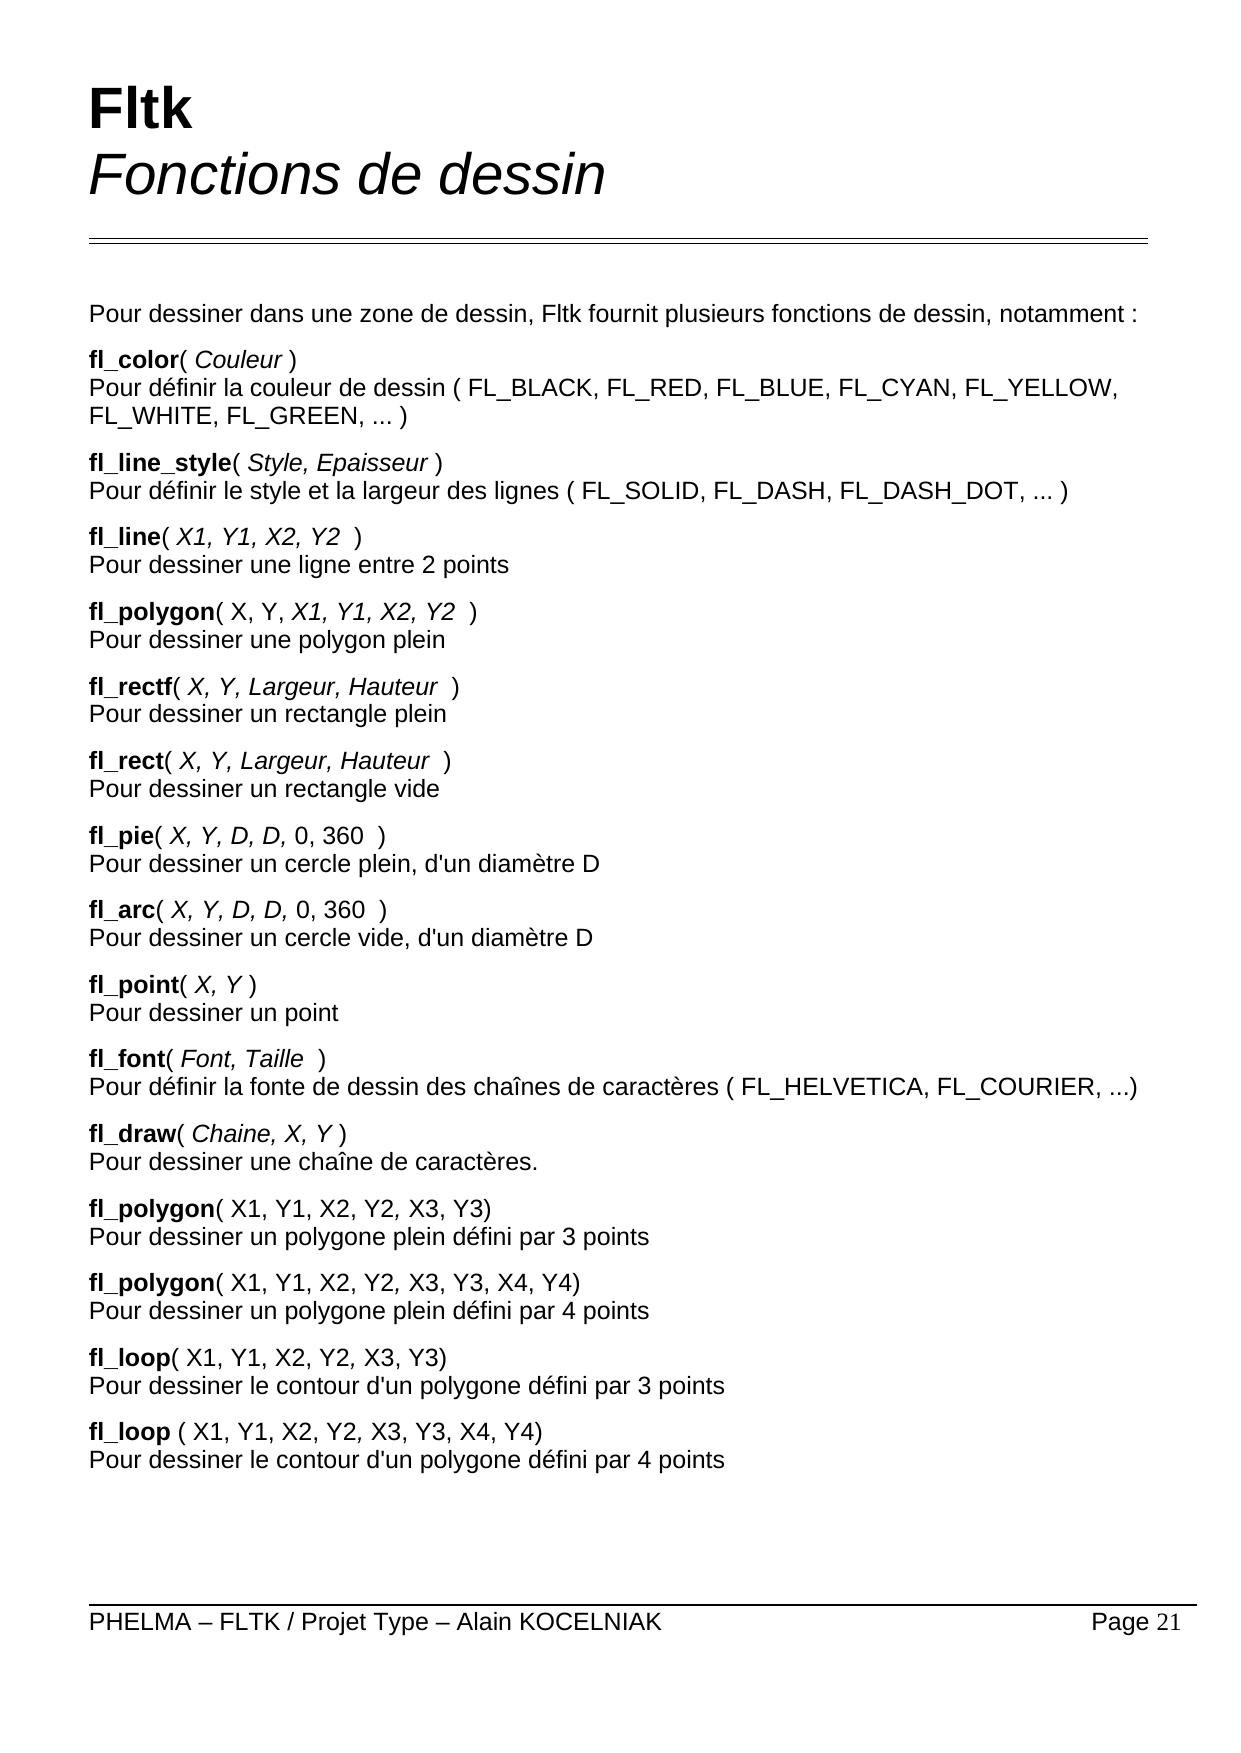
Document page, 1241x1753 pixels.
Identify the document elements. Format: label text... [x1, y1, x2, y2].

text fl_line( X1, Y1, X2, Y2 ) Pour dessiner une ligne entre 2 points [89, 523, 1197, 579]
text fl_draw( Chaine, X, Y ) Pour dessiner une chaîne de caractères. [89, 1120, 1197, 1176]
text fl_point( X, Y ) Pour dessiner un point [89, 971, 1197, 1027]
text fl_line_style( Style, Epaisseur ) Pour définir le style et la largeur des lignes ( FL_SOLID, FL_DASH, FL_DASH_DOT, ... ) [89, 449, 1197, 504]
text fl_loop ( X1, Y1, X2, Y2, X3, Y3, X4, Y4) Pour dessiner le contour d'un polygone défini par 4 points [89, 1418, 1197, 1474]
text fl_loop( X1, Y1, X2, Y2, X3, Y3) Pour dessiner le contour d'un polygone défini par 3 points [89, 1344, 1197, 1399]
text fl_polygon( X1, Y1, X2, Y2, X3, Y3, X4, Y4) Pour dessiner un polygone plein défini par 4 points [89, 1269, 1197, 1325]
subtitle [89, 239, 1148, 243]
text fl_arc( X, Y, D, D, 0, 360 ) Pour dessiner un cercle vide, d'un diamètre D [89, 896, 1197, 952]
text fl_polygon( X1, Y1, X2, Y2, X3, Y3) Pour dessiner un polygone plein défini par 3 points [89, 1194, 1197, 1250]
subtitle Fltk Fonctions de dessin [89, 76, 1148, 238]
text fl_pie( X, Y, D, D, 0, 360 ) Pour dessiner un cercle plein, d'un diamètre D [89, 822, 1197, 877]
text Pour dessiner dans une zone de dessin, Fltk fournit plusieurs fonctions de dessin, notamment : [89, 299, 1197, 327]
text fl_rect( X, Y, Largeur, Hauteur ) Pour dessiner un rectangle vide [89, 747, 1197, 803]
text fl_polygon( X, Y, X1, Y1, X2, Y2 ) Pour dessiner une polygon plein [89, 598, 1197, 654]
text fl_rectf( X, Y, Largeur, Hauteur ) Pour dessiner un rectangle plein [89, 672, 1197, 728]
text fl_font( Font, Taille ) Pour définir la fonte de dessin des chaînes de caractères ( FL_HELVETICA, FL_COURIER, ...) [89, 1045, 1197, 1101]
text fl_color( Couleur ) Pour définir la couleur de dessin ( FL_BLACK, FL_RED, FL_BLUE, FL_CYAN, FL_YELLOW, FL_WHITE, FL_GREEN, ... ) [89, 346, 1197, 430]
